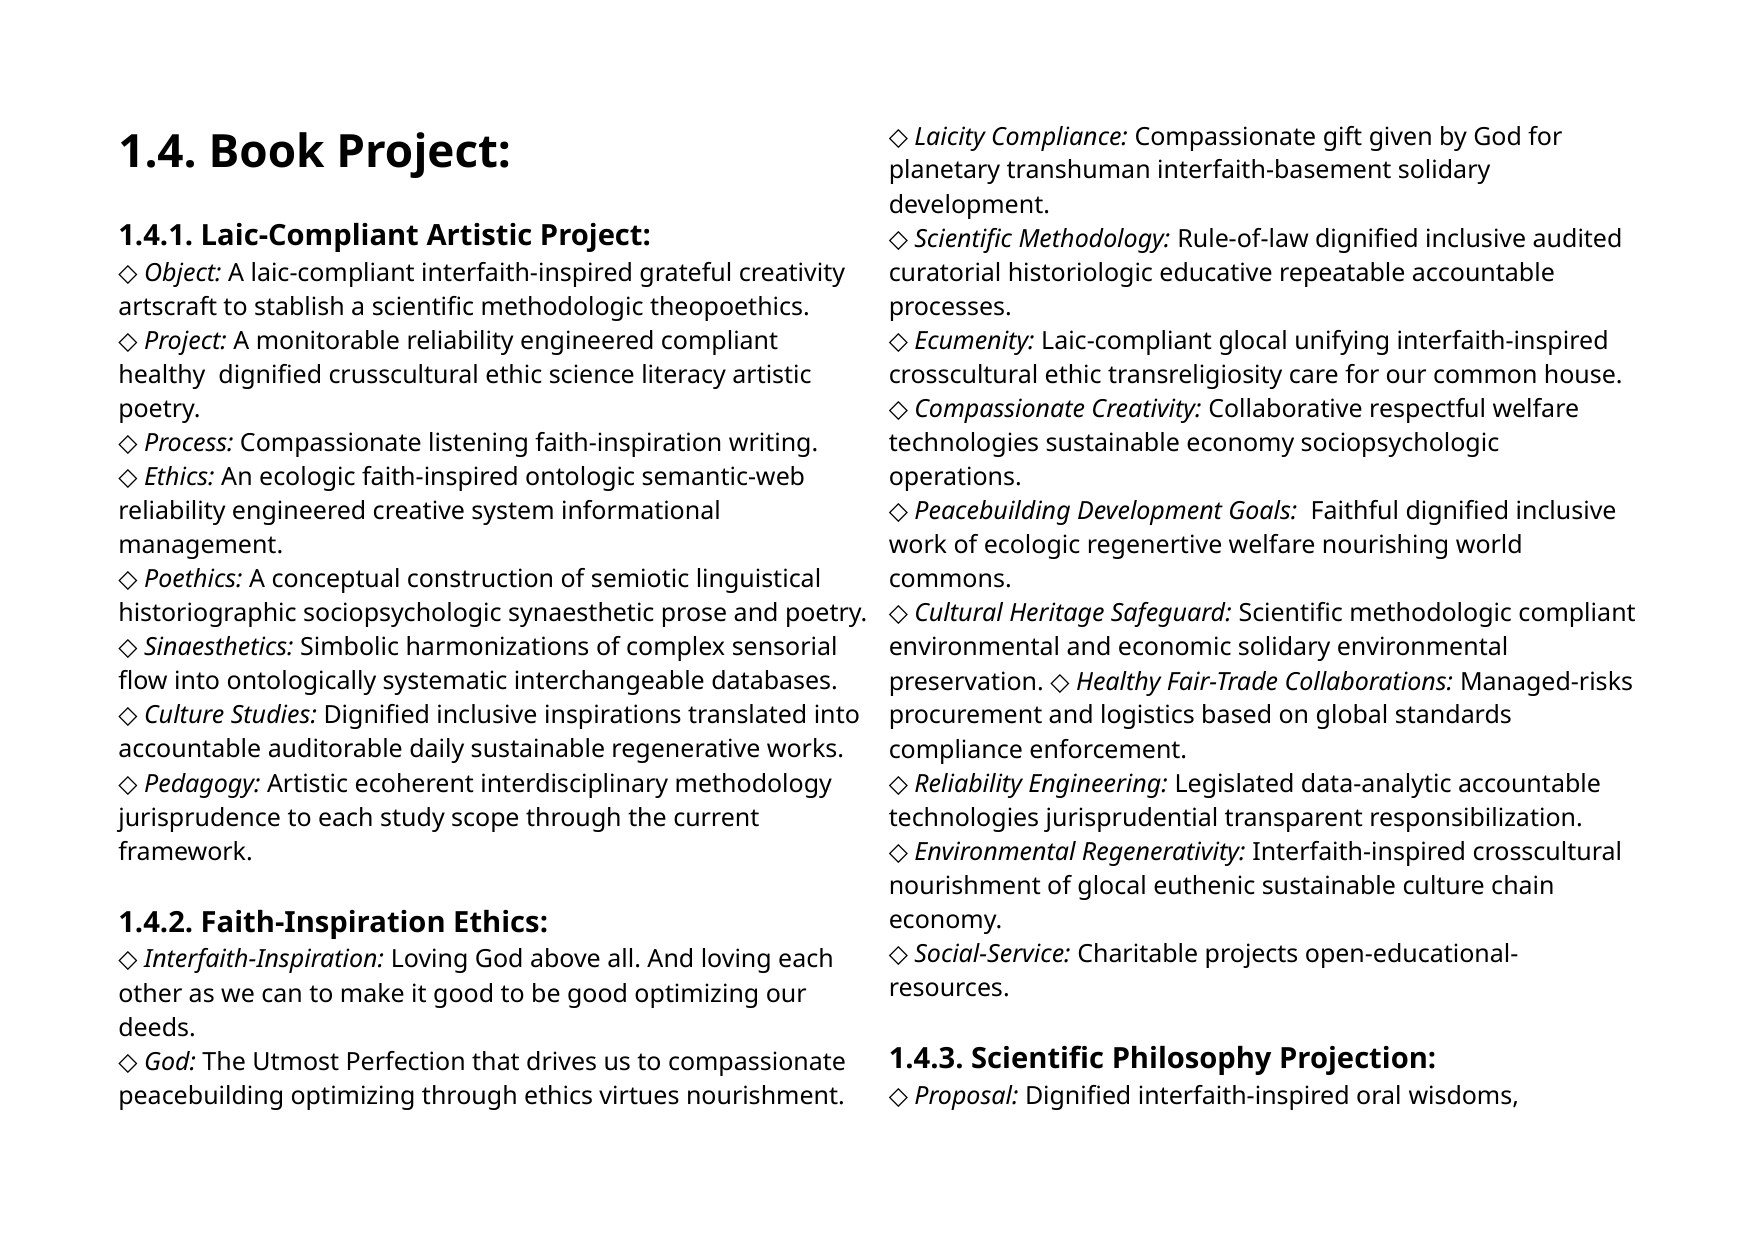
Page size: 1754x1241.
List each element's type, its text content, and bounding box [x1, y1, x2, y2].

text ◇ Peacebuilding Development Goals: Faithful dignified inclusive work of ecologic regenertive welfare nourishing world commons. [888, 493, 1636, 595]
text ◇ God: The Utmost Perfection that drives us to compassionate peacebuilding optimizing through ethics virtues nourishment. [118, 1043, 870, 1111]
text 1.4. Book Project: [118, 118, 870, 181]
text ◇ Ethics: An ecologic faith-inspired ontologic semantic-web reliability engineered creative system informational management. [118, 459, 870, 561]
text ◇ Ecumenity: Laic-compliant glocal unifying interfaith-inspired crosscultural ethic transreligiosity care for our common house. [888, 322, 1636, 391]
text 1.4.3. Scientific Philosophy Projection: [888, 1038, 1636, 1077]
text ◇ Interfaith-Inspiration: Loving God above all. And loving each other as we can to make it good to be good optimizing our deeds. [118, 941, 870, 1043]
text ◇ Poethics: A conceptual construction of semiotic linguistical historiographic sociopsychologic synaesthetic prose and poetry. [118, 561, 870, 629]
text 1.4.1. Laic-Compliant Artistic Project: [118, 214, 870, 254]
text ◇ Sinaesthetics: Simbolic harmonizations of complex sensorial flow into ontologically systematic interchangeable databases. [118, 629, 870, 697]
text ◇ Social-Service: Charitable projects open-educational-resources. [888, 936, 1636, 1004]
text ◇ Cultural Heritage Safeguard: Scientific methodologic compliant environmental and economic solidary environmental preservation. ◇ Healthy Fair-Trade Collaborations: Managed-risks procurement and logistics based on global standards compliance enforcement. [888, 595, 1636, 765]
text ◇ Reliability Engineering: Legislated data-analytic accountable technologies jurisprudential transparent responsibilization. [888, 765, 1636, 833]
text ◇ Project: A monitorable reliability engineered compliant healthy dignified crusscultural ethic science literacy artistic poetry. [118, 322, 870, 424]
text ◇ Laicity Compliance: Compassionate gift given by God for planetary transhuman interfaith-basement solidary development. [888, 118, 1636, 220]
text ◇ Proposal: Dignified interfaith-inspired oral wisdoms, [888, 1077, 1636, 1112]
text ◇ Compassionate Creativity: Collaborative respectful welfare technologies sustainable economy sociopsychologic operations. [888, 391, 1636, 493]
text ◇ Environmental Regenerativity: Interfaith-inspired crosscultural nourishment of glocal euthenic sustainable culture chain economy. [888, 833, 1636, 936]
text ◇ Pedagogy: Artistic ecoherent interdisciplinary methodology jurisprudence to each study scope through the current framework. [118, 765, 870, 867]
text ◇ Scientific Methodology: Rule-of-law dignified inclusive audited curatorial historiologic educative repeatable accountable processes. [888, 220, 1636, 322]
text 1.4.2. Faith-Inspiration Ethics: [118, 901, 870, 941]
text ◇ Culture Studies: Dignified inclusive inspirations translated into accountable auditorable daily sustainable regenerative works. [118, 697, 870, 765]
text ◇ Object: A laic-compliant interfaith-inspired grateful creativity artscraft to stablish a scientific methodologic theopoethics. [118, 254, 870, 322]
text ◇ Process: Compassionate listening faith-inspiration writing. [118, 424, 870, 459]
